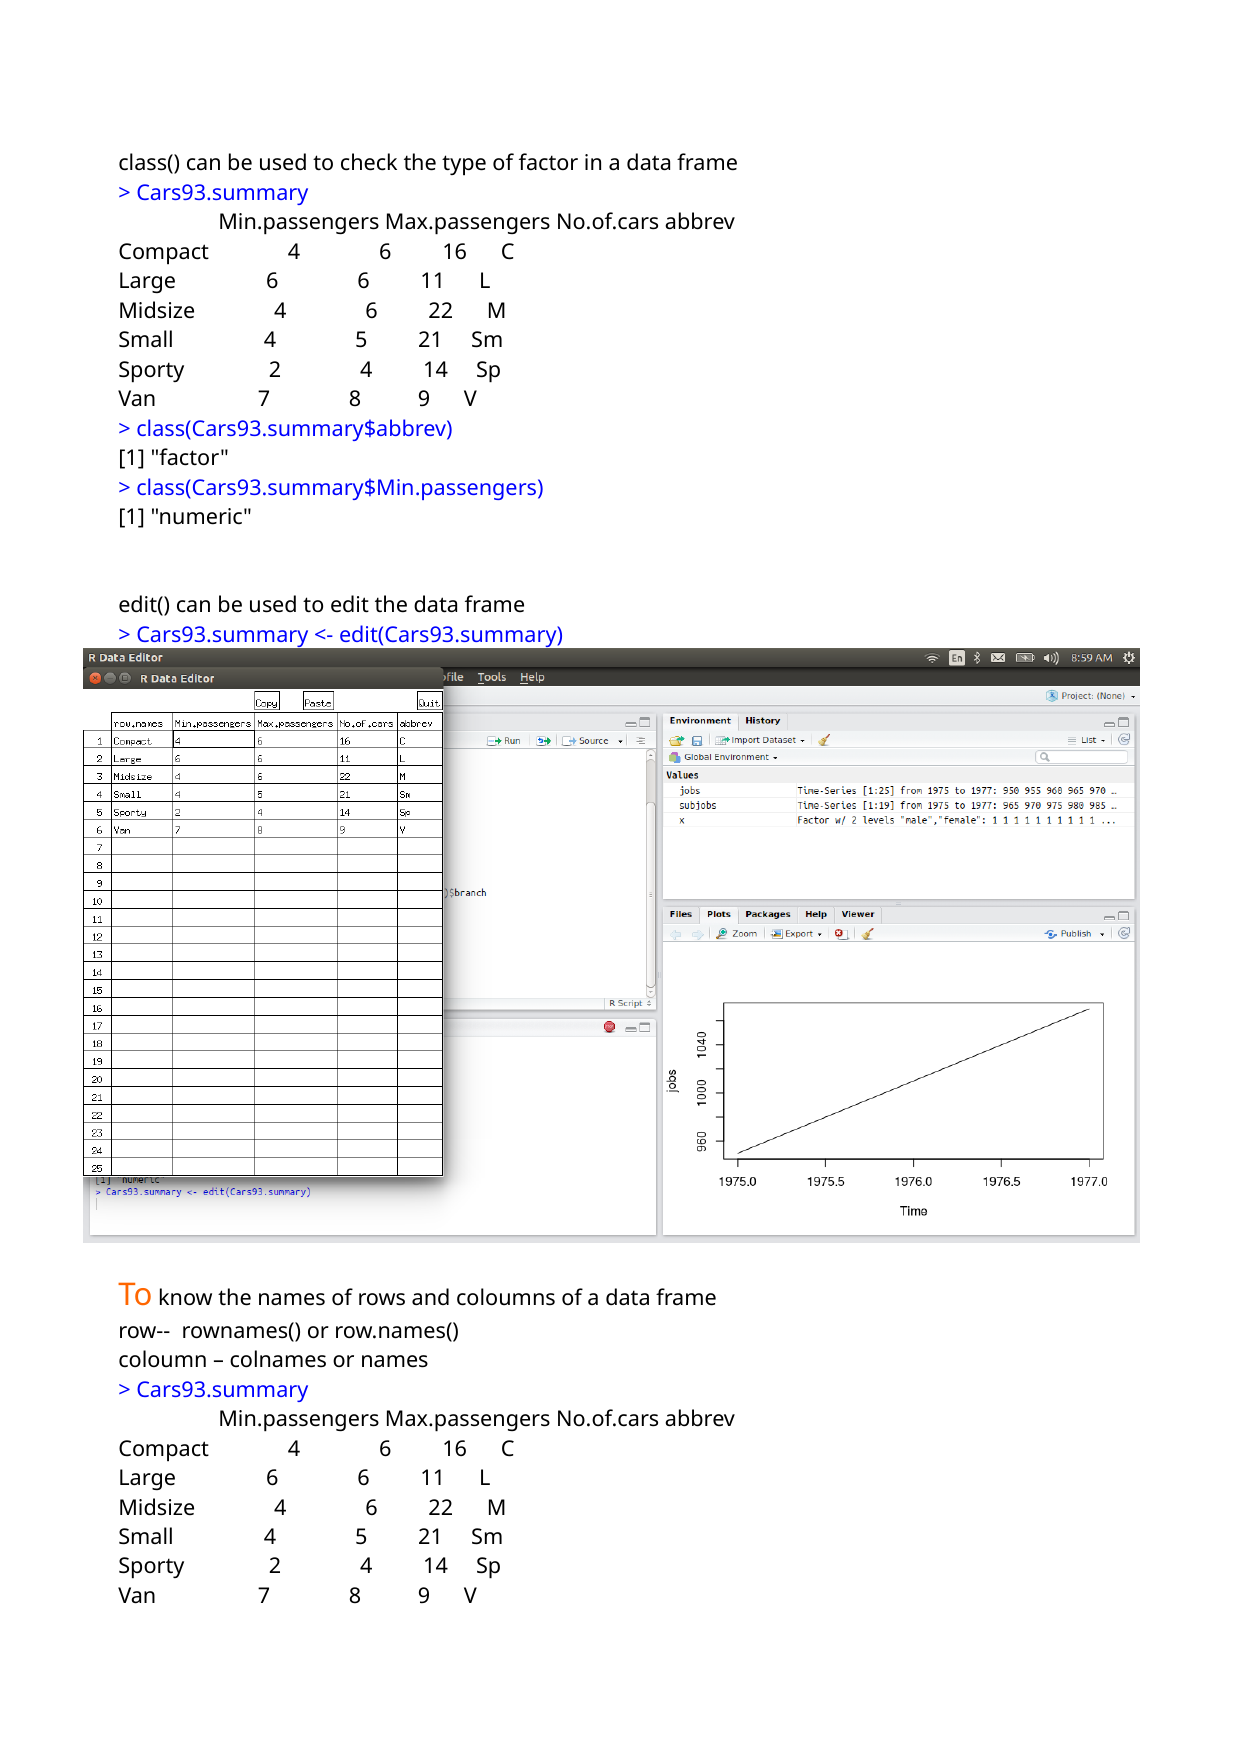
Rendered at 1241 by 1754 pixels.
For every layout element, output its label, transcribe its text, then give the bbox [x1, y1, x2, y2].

text > class(Cars93.summary$Min.passengers) [118, 472, 1122, 501]
text Compact 4 6 16 C [118, 1433, 1122, 1462]
text Midsize 4 6 22 M [118, 1492, 1122, 1521]
text Large 6 6 11 L [118, 266, 1122, 295]
text Min.passengers Max.passengers No.of.cars abbrev [118, 1403, 1122, 1433]
text Min.passengers Max.passengers No.of.cars abbrev [118, 207, 1122, 236]
text Van 7 8 9 V [118, 383, 1122, 413]
text Van 7 8 9 V [118, 1580, 1122, 1610]
text Sporty 2 4 14 Sp [118, 354, 1122, 383]
text [1] "factor" [118, 442, 1122, 472]
text coloumn – colnames or names [118, 1344, 1122, 1374]
text row-- rownames() or row.names() [118, 1315, 1122, 1344]
text Sporty 2 4 14 Sp [118, 1551, 1122, 1580]
text [1] "numeric" [118, 501, 1122, 531]
text Midsize 4 6 22 M [118, 295, 1122, 324]
text > class(Cars93.summary$abbrev) [118, 413, 1122, 442]
text Small 4 5 21 Sm [118, 1521, 1122, 1551]
picture [83, 648, 1140, 1243]
text class() can be used to check the type of factor in a data frame [118, 148, 1122, 177]
text Large 6 6 11 L [118, 1462, 1122, 1492]
text > Cars93.summary [118, 177, 1122, 207]
text > Cars93.summary [118, 1374, 1122, 1403]
text Compact 4 6 16 C [118, 236, 1122, 266]
text Small 4 5 21 Sm [118, 324, 1122, 354]
text To know the names of rows and coloumns of a data frame [118, 1272, 1122, 1315]
text edit() can be used to edit the data frame [118, 590, 1122, 619]
text > Cars93.summary <- edit(Cars93.summary) [118, 619, 1122, 648]
